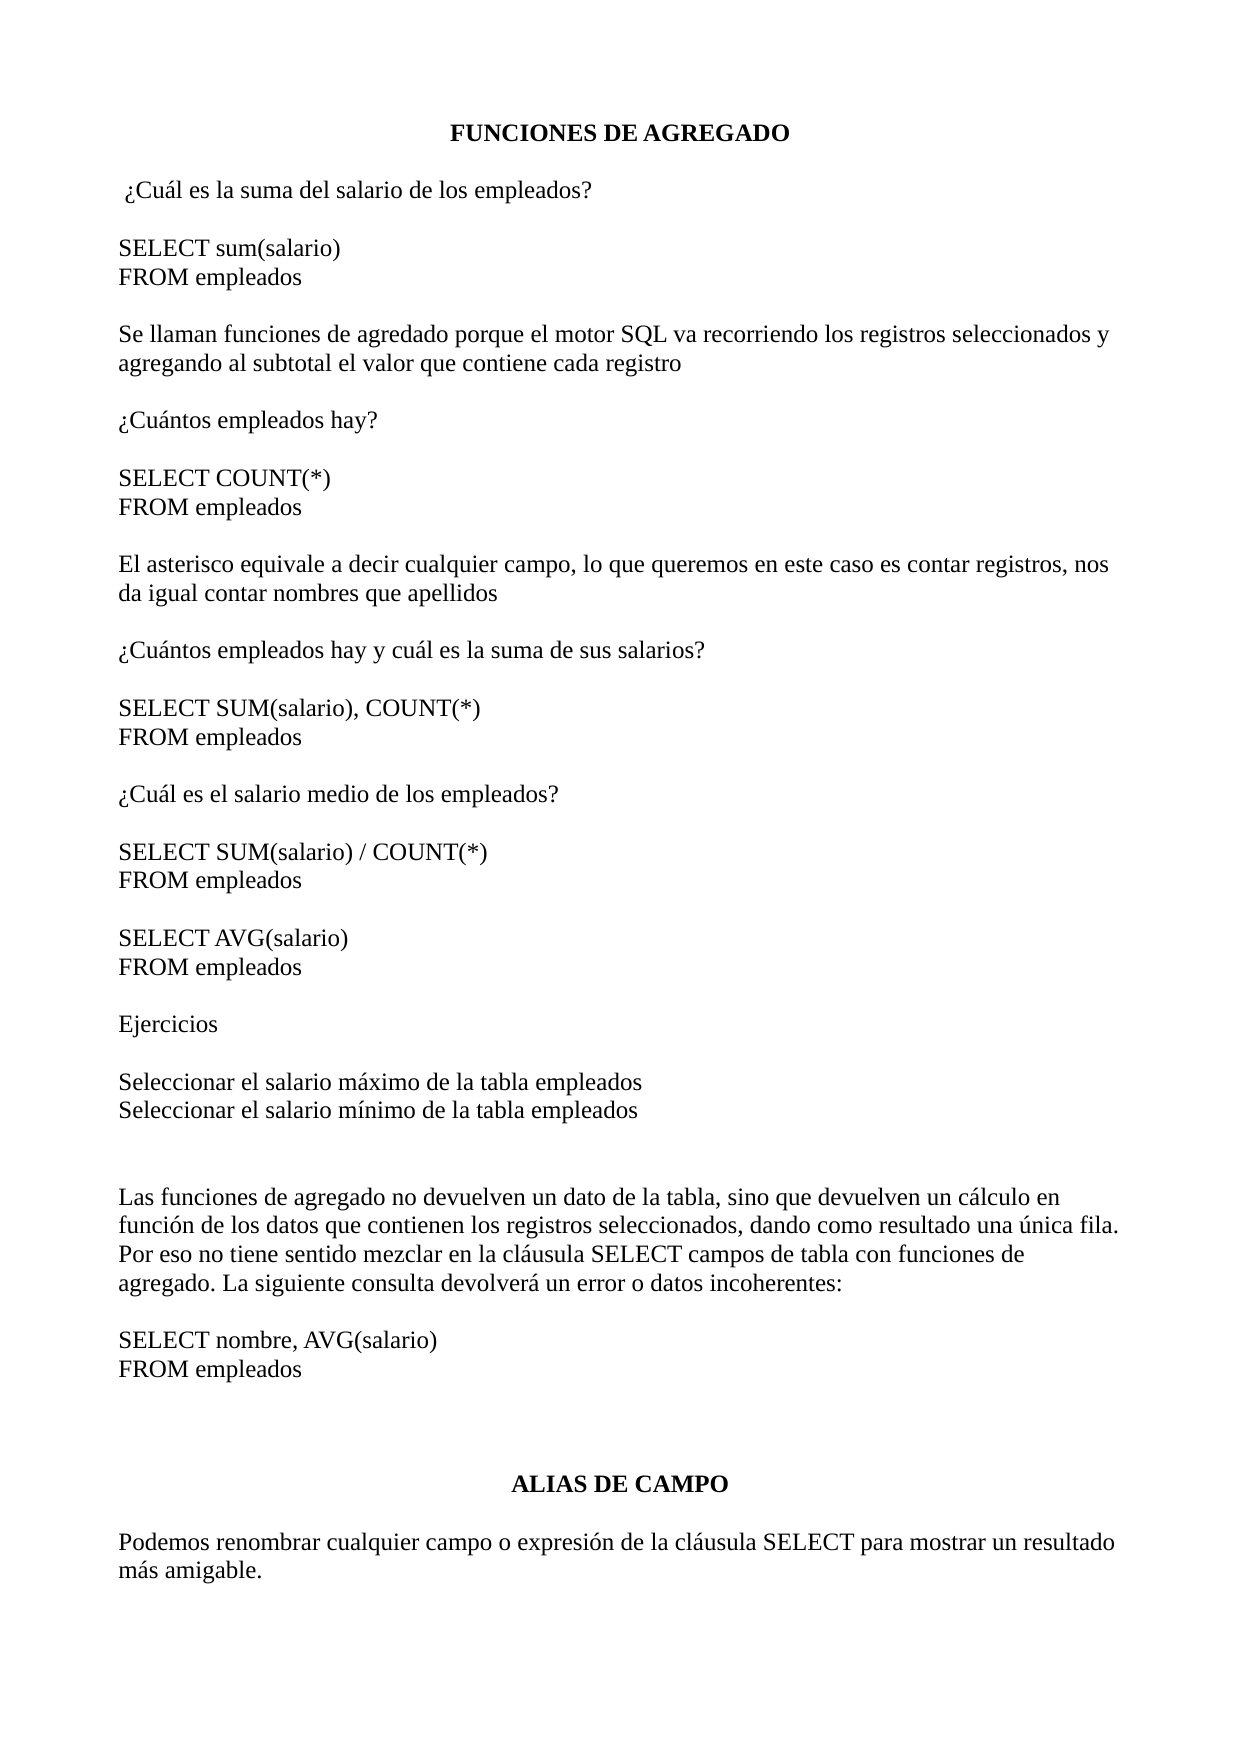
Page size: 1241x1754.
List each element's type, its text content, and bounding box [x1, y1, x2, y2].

text SELECT AVG(salario) [118, 923, 1122, 952]
text ALIAS DE CAMPO [118, 1469, 1122, 1498]
text SELECT SUM(salario) / COUNT(*) [118, 837, 1122, 866]
text Las funciones de agregado no devuelven un dato de la tabla, sino que devuelven un cálculo en función de los datos que contienen los registros seleccionados, dando como resultado una única fila. Por eso no tiene sentido mezclar en la cláusula SELECT campos de tabla con funciones de agregado. La siguiente consulta devolverá un error o datos incoherentes: [118, 1182, 1122, 1297]
text FROM empleados [118, 722, 1122, 751]
text FROM empleados [118, 1354, 1122, 1383]
text SELECT SUM(salario), COUNT(*) [118, 693, 1122, 722]
text ¿Cuál es el salario medio de los empleados? [118, 779, 1122, 808]
text SELECT nombre, AVG(salario) [118, 1326, 1122, 1354]
text FROM empleados [118, 262, 1122, 291]
text ¿Cuál es la suma del salario de los empleados? [118, 176, 1122, 204]
text FROM empleados [118, 952, 1122, 981]
text Seleccionar el salario máximo de la tabla empleados [118, 1067, 1122, 1096]
text Se llaman funciones de agredado porque el motor SQL va recorriendo los registros seleccionados y agregando al subtotal el valor que contiene cada registro [118, 319, 1122, 377]
text ¿Cuántos empleados hay y cuál es la suma de sus salarios? [118, 636, 1122, 664]
text Ejercicios [118, 1009, 1122, 1038]
text ¿Cuántos empleados hay? [118, 406, 1122, 434]
text FUNCIONES DE AGREGADO [118, 118, 1122, 147]
text Seleccionar el salario mínimo de la tabla empleados [118, 1096, 1122, 1124]
text Podemos renombrar cualquier campo o expresión de la cláusula SELECT para mostrar un resultado más amigable. [118, 1527, 1122, 1584]
text SELECT sum(salario) [118, 233, 1122, 262]
text FROM empleados [118, 866, 1122, 894]
text El asterisco equivale a decir cualquier campo, lo que queremos en este caso es contar registros, nos da igual contar nombres que apellidos [118, 549, 1122, 607]
text SELECT COUNT(*) [118, 463, 1122, 492]
text FROM empleados [118, 492, 1122, 521]
